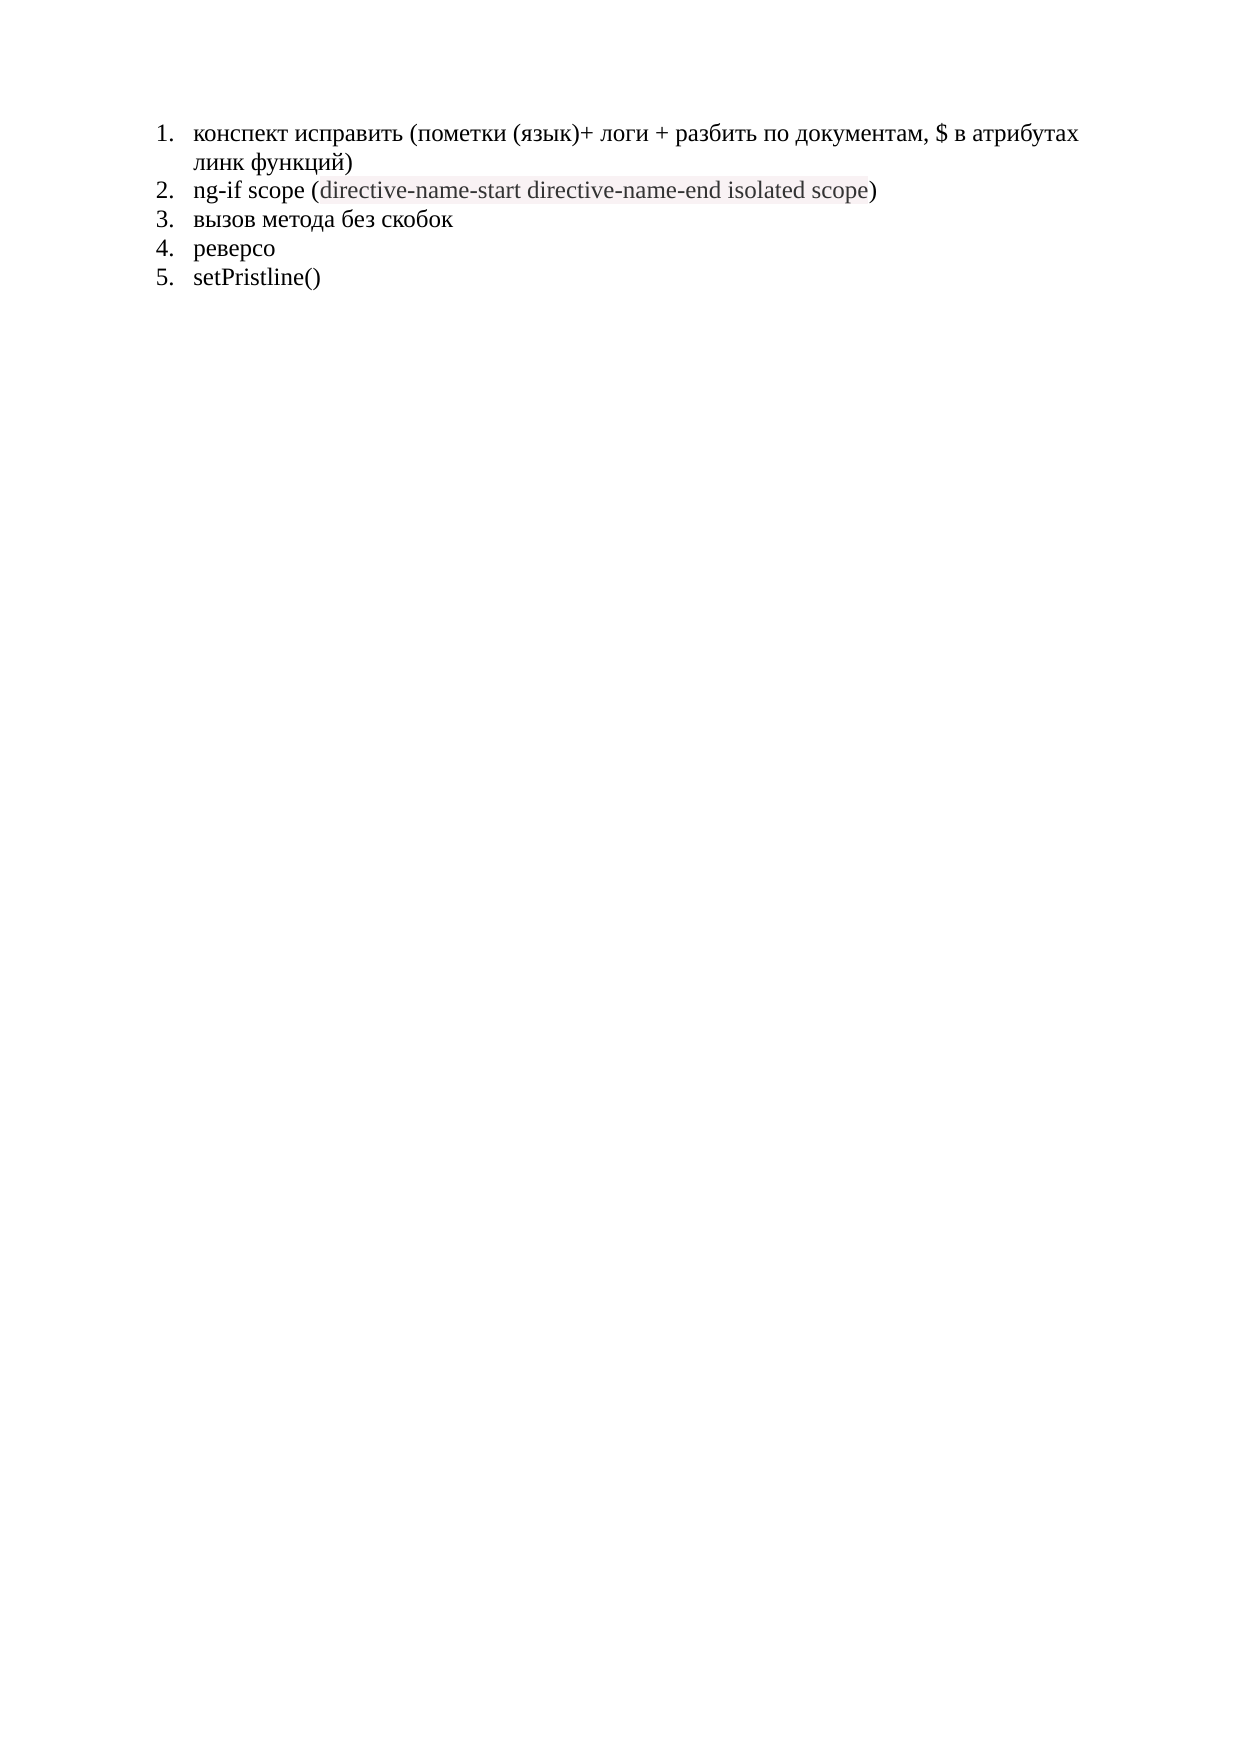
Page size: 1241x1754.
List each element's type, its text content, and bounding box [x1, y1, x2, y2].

list setPristline() [156, 262, 1122, 291]
list реверсо [156, 233, 1122, 262]
list вызов метода без скобок [156, 204, 1122, 233]
list ng-if scope (directive-name-start directive-name-end isolated scope) [156, 176, 1122, 204]
list конспект исправить (пометки (язык)+ логи + разбить по документам, $ в атрибутах линк функций) [156, 118, 1122, 176]
